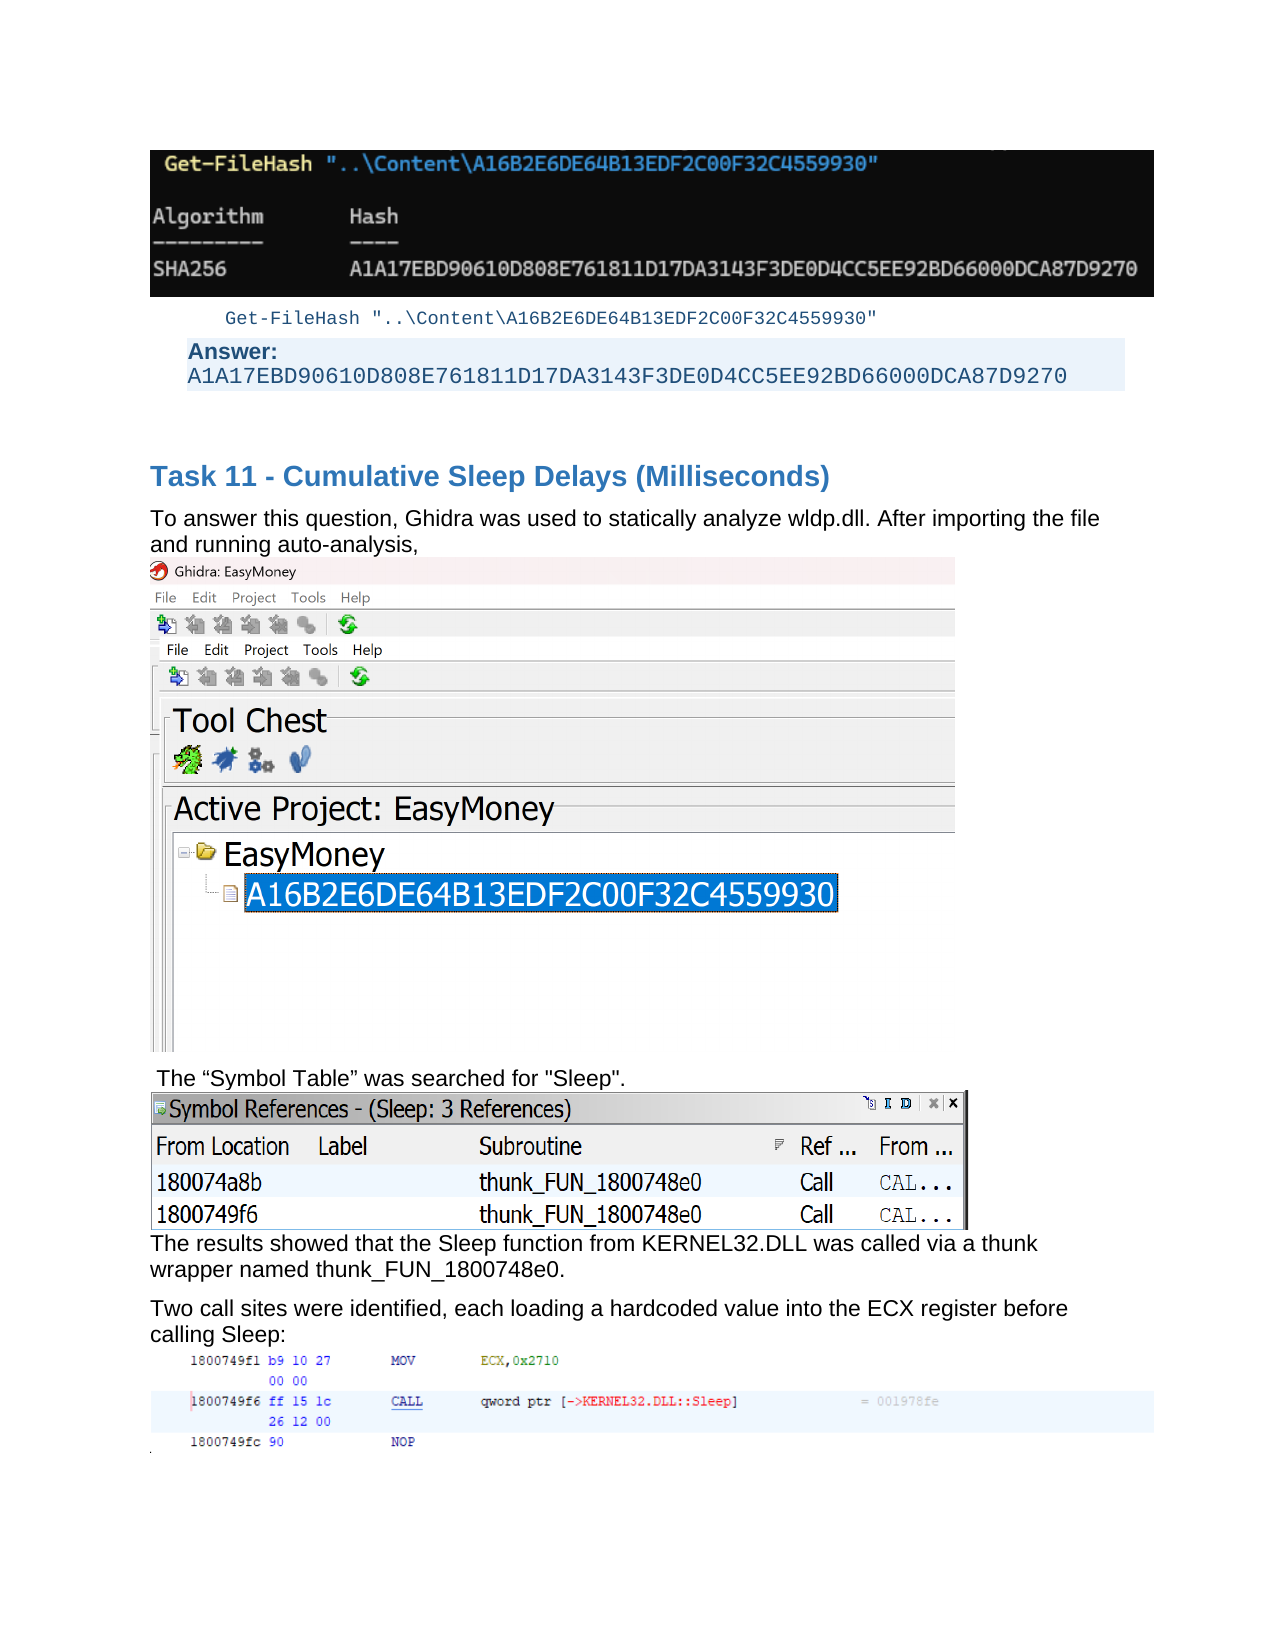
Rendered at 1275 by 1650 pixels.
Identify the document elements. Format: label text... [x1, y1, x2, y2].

text To answer this question, Ghidra was used to statically analyze wldp.dll. After importing the file and running auto-analysis, [150, 505, 1125, 1052]
text Get-FileHash "..\Content\A16B2E6DE64B13EDF2C00F32C4559930" [225, 309, 1125, 330]
text The “Symbol Table” was searched for "Sleep". The results showed that the Sleep function from KERNEL32.DLL was called via a thunk wrapper named thunk_FUN_1800748e0. [150, 1064, 1125, 1282]
picture [150, 1090, 969, 1230]
text Answer: A1A17EBD90610D808E761811D17DA3143F3DE0D4CC5EE92BD66000DCA87D9270 [187, 338, 1125, 391]
picture [150, 150, 1154, 297]
text Two call sites were identified, each loading a hardcoded value into the ECX register before calling Sleep: [150, 1295, 1125, 1347]
picture [150, 1347, 1154, 1453]
picture [150, 557, 955, 1052]
subtitle Task 11 - Cumulative Sleep Delays (Milliseconds) [150, 459, 1125, 492]
